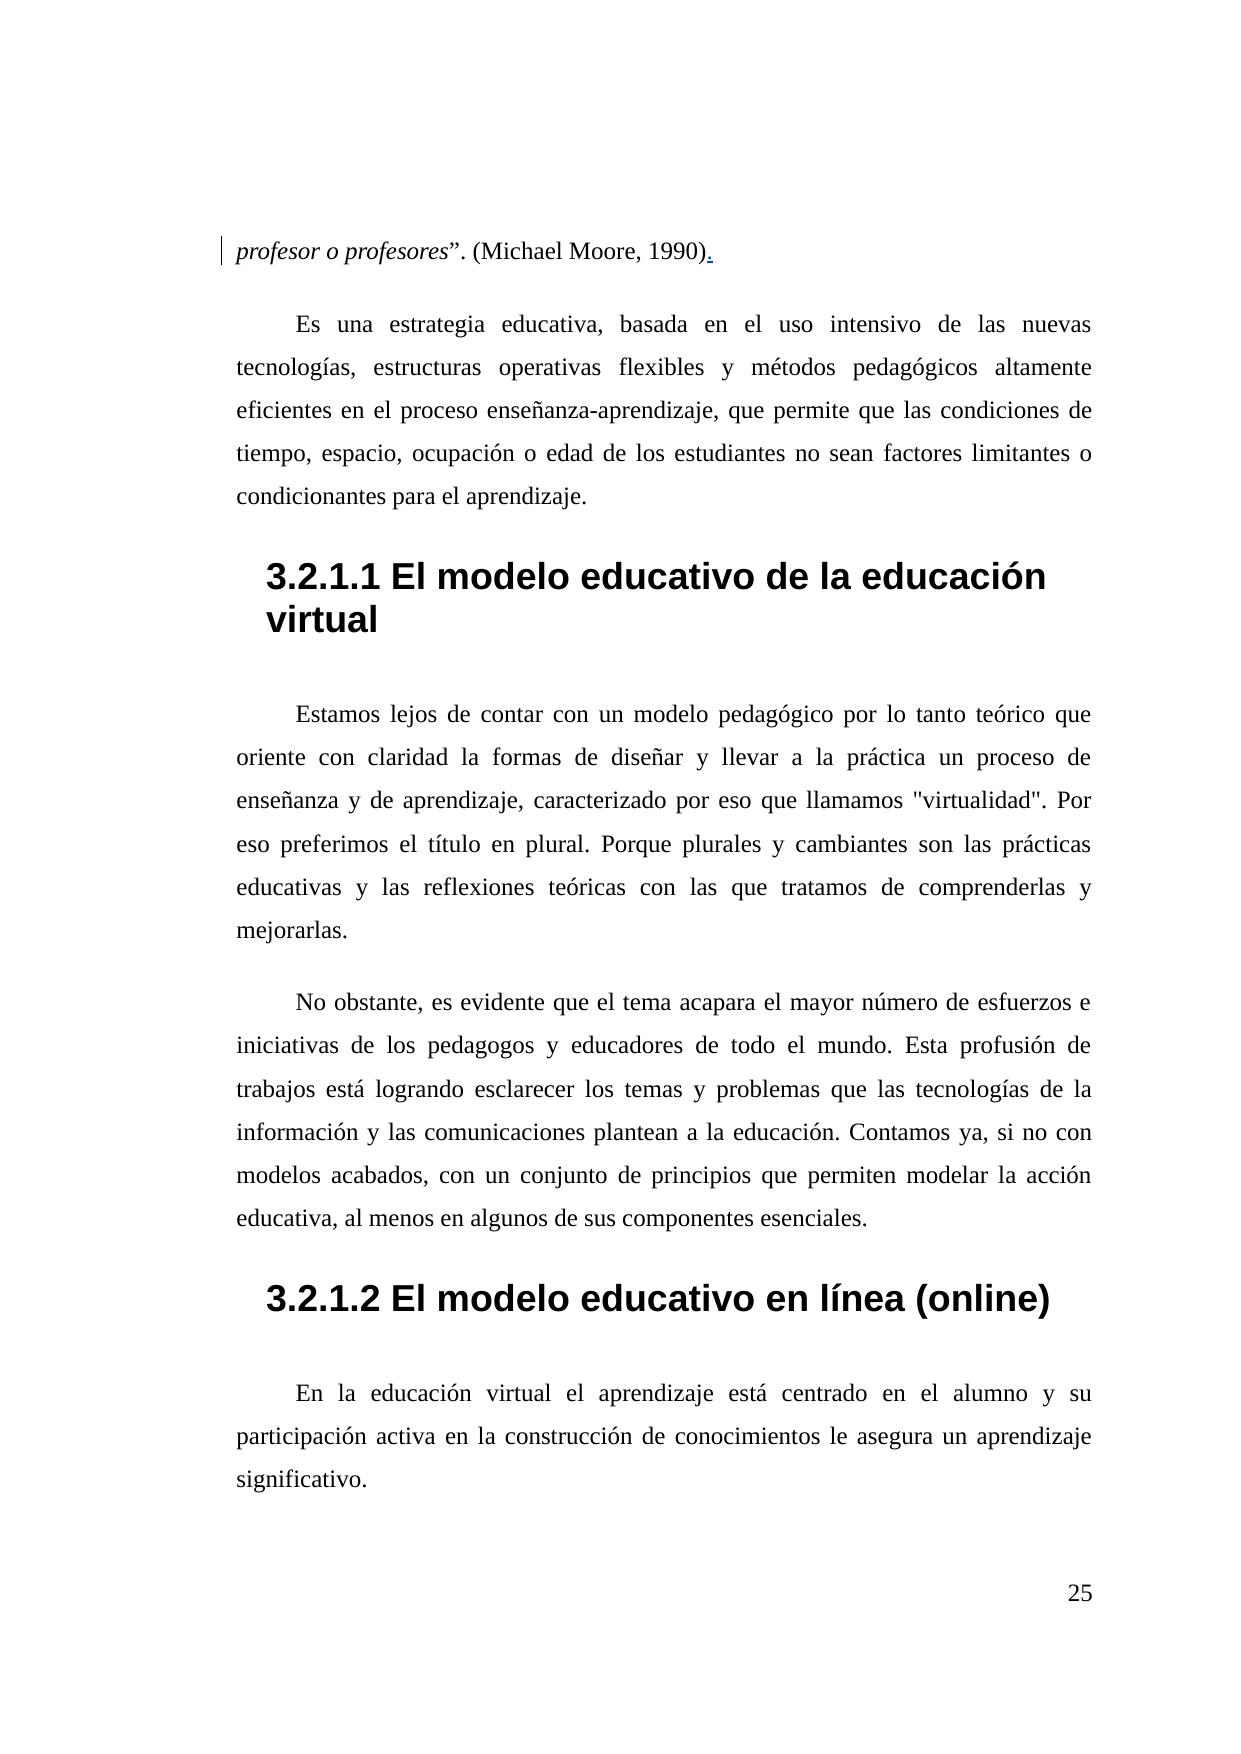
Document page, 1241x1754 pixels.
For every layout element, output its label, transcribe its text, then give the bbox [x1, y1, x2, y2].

text profesor o profesores”. (Michael Moore, 1990). [236, 236, 1093, 265]
text No obstante, es evidente que el tema acapara el mayor número de esfuerzos e iniciativas de los pedagogos y educadores de todo el mundo. Esta profusión de trabajos está logrando esclarecer los temas y problemas que las tecnologías de la información y las comunicaciones plantean a la educación. Contamos ya, si no con modelos acabados, con un conjunto de principios que permiten modelar la acción educativa, al menos en algunos de sus componentes esenciales. [236, 987, 1093, 1232]
text Es una estrategia educativa, basada en el uso intensivo de las nuevas tecnologías, estructuras operativas flexibles y métodos pedagógicos altamente eficientes en el proceso enseñanza-aprendizaje, que permite que las condiciones de tiempo, espacio, ocupación o edad de los estudiantes no sean factores limitantes o condicionantes para el aprendizaje. [236, 309, 1093, 510]
text Estamos lejos de contar con un modelo pedagógico por lo tanto teórico que oriente con claridad la formas de diseñar y llevar a la práctica un proceso de enseñanza y de aprendizaje, caracterizado por eso que llamamos "virtualidad". Por eso preferimos el título en plural. Porque plurales y cambiantes son las prácticas educativas y las reflexiones teóricas con las que tratamos de comprenderlas y mejorarlas. [236, 699, 1093, 944]
subtitle 3.2.1.2 El modelo educativo en línea (online) [236, 1276, 1093, 1319]
text En la educación virtual el aprendizaje está centrado en el alumno y su participación activa en la construcción de conocimientos le asegura un aprendizaje significativo. [236, 1378, 1093, 1493]
subtitle 3.2.1.1 El modelo educativo de la educación virtual [236, 554, 1093, 640]
